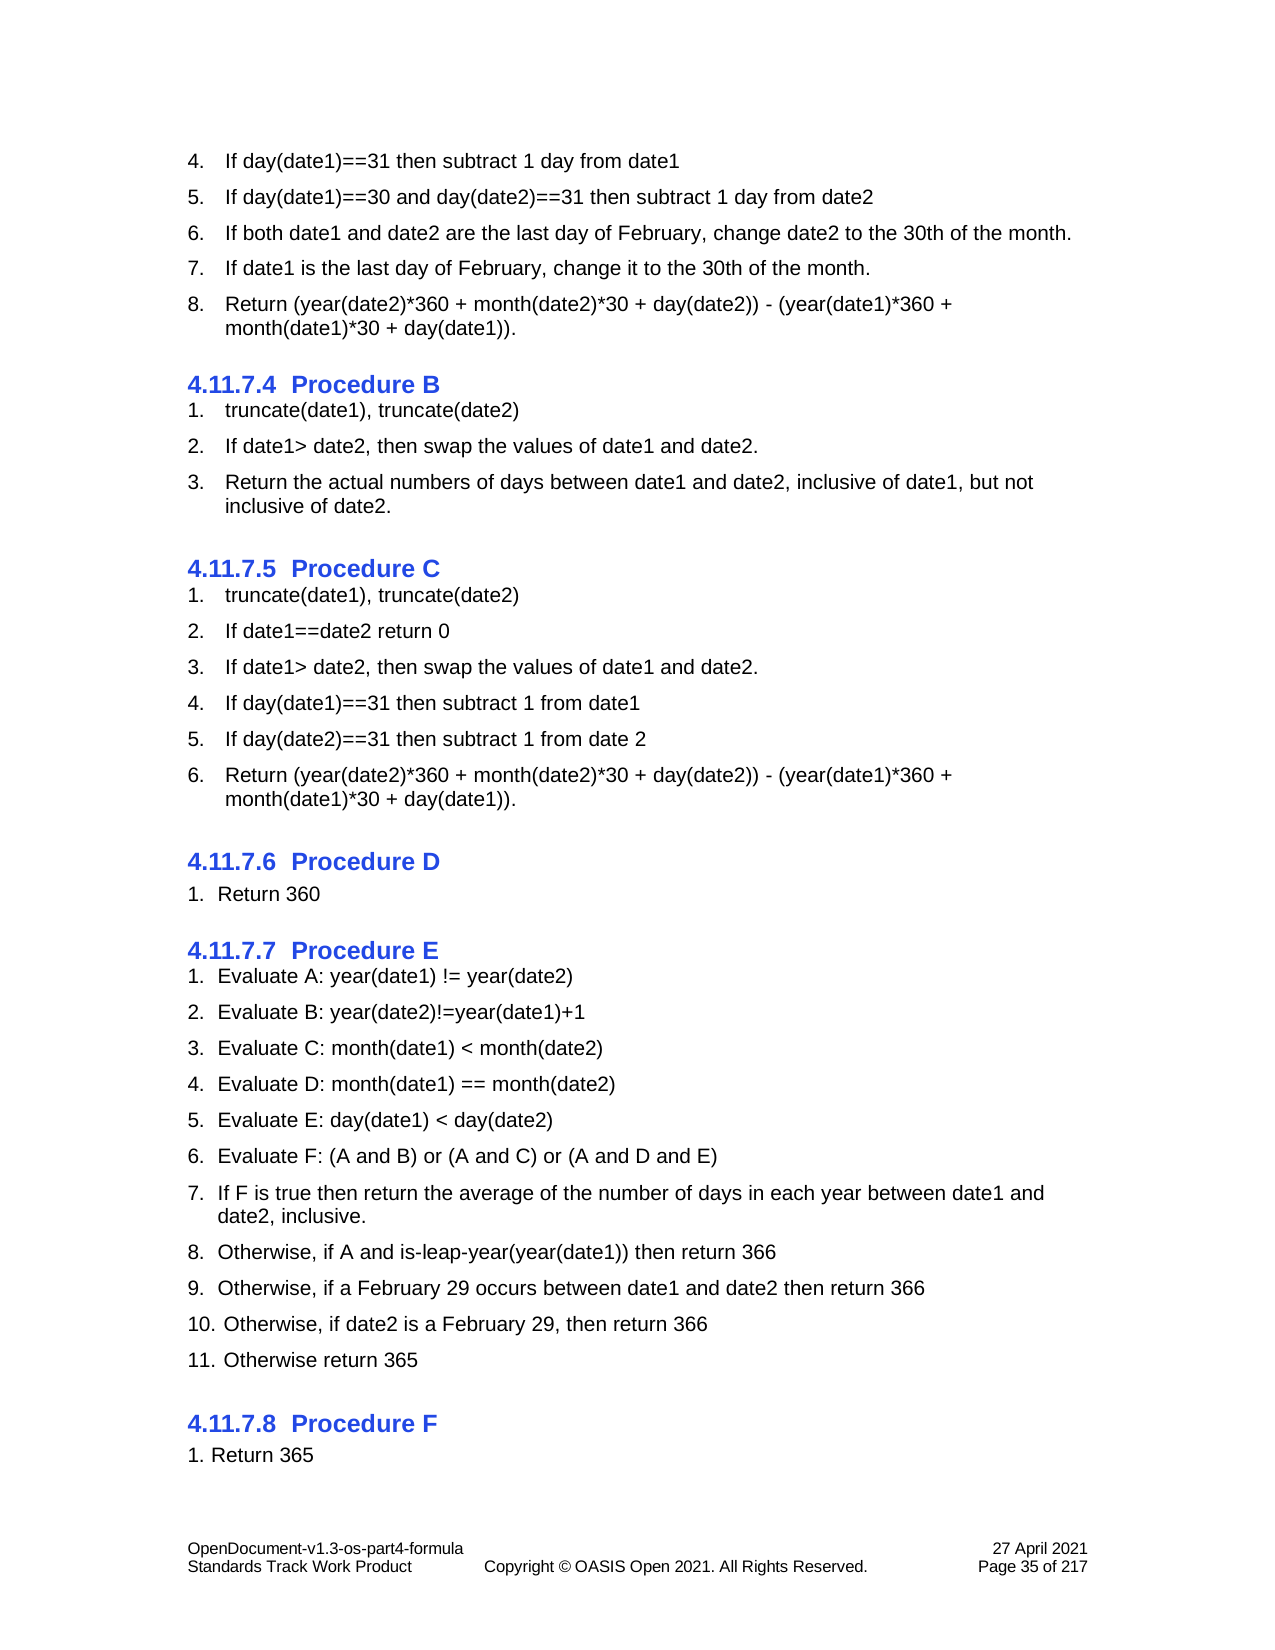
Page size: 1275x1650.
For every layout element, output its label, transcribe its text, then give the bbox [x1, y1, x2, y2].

list Return (year(date2)*360 + month(date2)*30 + day(date2)) - (year(date1)*360 + month(date1)*30 + day(date1)). [187, 292, 1088, 339]
list If day(date1)==31 then subtract 1 day from date1 [187, 150, 1088, 173]
subtitle Procedure F [187, 1410, 1088, 1438]
list If date1==date2 return 0 [187, 619, 1088, 643]
list truncate(date1), truncate(date2) [187, 583, 1088, 607]
subtitle Procedure E [187, 937, 1088, 965]
list Evaluate A: year(date1) != year(date2) [187, 965, 1088, 988]
list Evaluate C: month(date1) < month(date2) [187, 1037, 1088, 1060]
list If date1> date2, then swap the values of date1 and date2. [187, 435, 1088, 458]
list If F is true then return the average of the number of days in each year between date1 and date2, inclusive. [187, 1181, 1088, 1228]
list Otherwise return 365 [187, 1349, 1088, 1372]
list Evaluate E: day(date1) < day(date2) [187, 1109, 1088, 1132]
list If both date1 and date2 are the last day of February, change date2 to the 30th of the month. [187, 221, 1088, 245]
list Otherwise, if A and is-leap-year(year(date1)) then return 366 [187, 1241, 1088, 1264]
subtitle Procedure C [187, 555, 1088, 583]
list If day(date2)==31 then subtract 1 from date 2 [187, 727, 1088, 751]
list Evaluate B: year(date2)!=year(date1)+1 [187, 1001, 1088, 1024]
list Evaluate F: (A and B) or (A and C) or (A and D and E) [187, 1145, 1088, 1168]
list If day(date1)==30 and day(date2)==31 then subtract 1 day from date2 [187, 186, 1088, 209]
list Return the actual numbers of days between date1 and date2, inclusive of date1, but not inclusive of date2. [187, 471, 1088, 518]
list Return 360 [187, 882, 1088, 906]
list If date1 is the last day of February, change it to the 30th of the month. [187, 257, 1088, 280]
list Otherwise, if a February 29 occurs between date1 and date2 then return 366 [187, 1277, 1088, 1300]
list Evaluate D: month(date1) == month(date2) [187, 1073, 1088, 1096]
list Otherwise, if date2 is a February 29, then return 366 [187, 1313, 1088, 1336]
subtitle Procedure D [187, 848, 1088, 876]
list Return (year(date2)*360 + month(date2)*30 + day(date2)) - (year(date1)*360 + month(date1)*30 + day(date1)). [187, 763, 1088, 811]
list Return 365 [187, 1444, 1088, 1467]
list If day(date1)==31 then subtract 1 from date1 [187, 691, 1088, 715]
list truncate(date1), truncate(date2) [187, 399, 1088, 422]
list If date1> date2, then swap the values of date1 and date2. [187, 655, 1088, 679]
subtitle Procedure B [187, 371, 1088, 399]
